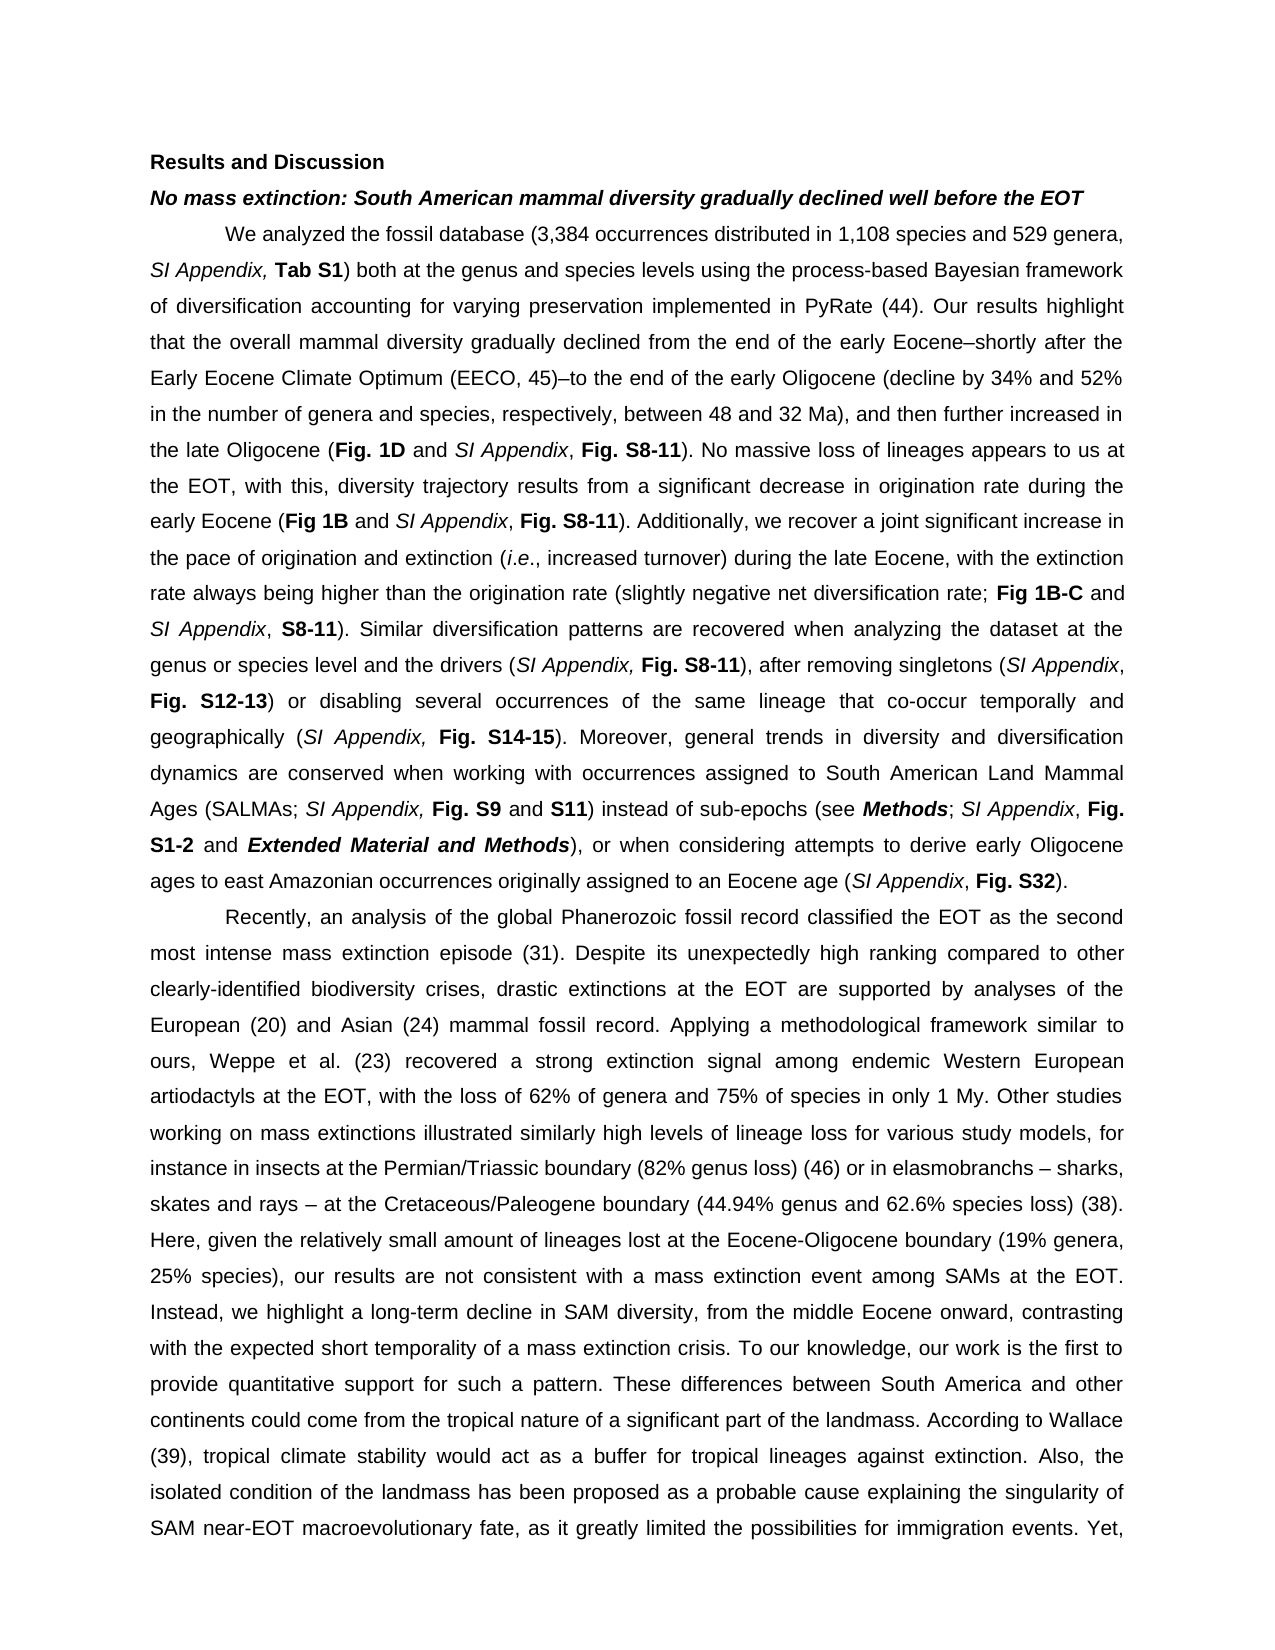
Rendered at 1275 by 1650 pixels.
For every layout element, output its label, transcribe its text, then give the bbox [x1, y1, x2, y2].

text Recently, an analysis of the global Phanerozoic fossil record classified the EOT as the second most intense mass extinction episode (31). Despite its unexpectedly high ranking compared to other clearly-identified biodiversity crises, drastic extinctions at the EOT are supported by analyses of the European (20) and Asian (24) mammal fossil record. Applying a methodological framework similar to ours, Weppe et al. (23) recovered a strong extinction signal among endemic Western European artiodactyls at the EOT, with the loss of 62% of genera and 75% of species in only 1 My. Other studies working on mass extinctions illustrated similarly high levels of lineage loss for various study models, for instance in insects at the Permian/Triassic boundary (82% genus loss) (46) or in elasmobranchs – sharks, skates and rays – at the Cretaceous/Paleogene boundary (44.94% genus and 62.6% species loss) (38). Here, given the relatively small amount of lineages lost at the Eocene-Oligocene boundary (19% genera, 25% species), our results are not consistent with a mass extinction event among SAMs at the EOT. Instead, we highlight a long-term decline in SAM diversity, from the middle Eocene onward, contrasting with the expected short temporality of a mass extinction crisis. To our knowledge, our work is the first to provide quantitative support for such a pattern. These differences between South America and other continents could come from the tropical nature of a significant part of the landmass. According to Wallace (39), tropical climate stability would act as a buffer for tropical lineages against extinction. Also, the isolated condition of the landmass has been proposed as a probable cause explaining the singularity of SAM near-EOT macroevolutionary fate, as it greatly limited the possibilities for immigration events. Yet, [150, 905, 1125, 1539]
text Results and Discussion [150, 150, 1125, 174]
text We analyzed the fossil database (3,384 occurrences distributed in 1,108 species and 529 genera, SI Appendix, Tab S1) both at the genus and species levels using the process-based Bayesian framework of diversification accounting for varying preservation implemented in PyRate (44). Our results highlight that the overall mammal diversity gradually declined from the end of the early Eocene–shortly after the Early Eocene Climate Optimum (EECO, 45)–to the end of the early Oligocene (decline by 34% and 52% in the number of genera and species, respectively, between 48 and 32 Ma), and then further increased in the late Oligocene (Fig. 1D and SI Appendix, Fig. S8-11). No massive loss of lineages appears to us at the EOT, with this, diversity trajectory results from a significant decrease in origination rate during the early Eocene (Fig 1B and SI Appendix, Fig. S8-11). Additionally, we recover a joint significant increase in the pace of origination and extinction (i.e., increased turnover) during the late Eocene, with the extinction rate always being higher than the origination rate (slightly negative net diversification rate; Fig 1B-C and SI Appendix, S8-11). Similar diversification patterns are recovered when analyzing the dataset at the genus or species level and the drivers (SI Appendix, Fig. S8-11), after removing singletons (SI Appendix, Fig. S12-13) or disabling several occurrences of the same lineage that co-occur temporally and geographically (SI Appendix, Fig. S14-15). Moreover, general trends in diversity and diversification dynamics are conserved when working with occurrences assigned to South American Land Mammal Ages (SALMAs; SI Appendix, Fig. S9 and S11) instead of sub-epochs (see Methods; SI Appendix, Fig. S1-2 and Extended Material and Methods), or when considering attempts to derive early Oligocene ages to east Amazonian occurrences originally assigned to an Eocene age (SI Appendix, Fig. S32). [150, 222, 1125, 893]
text No mass extinction: South American mammal diversity gradually declined well before the EOT [150, 186, 1125, 210]
